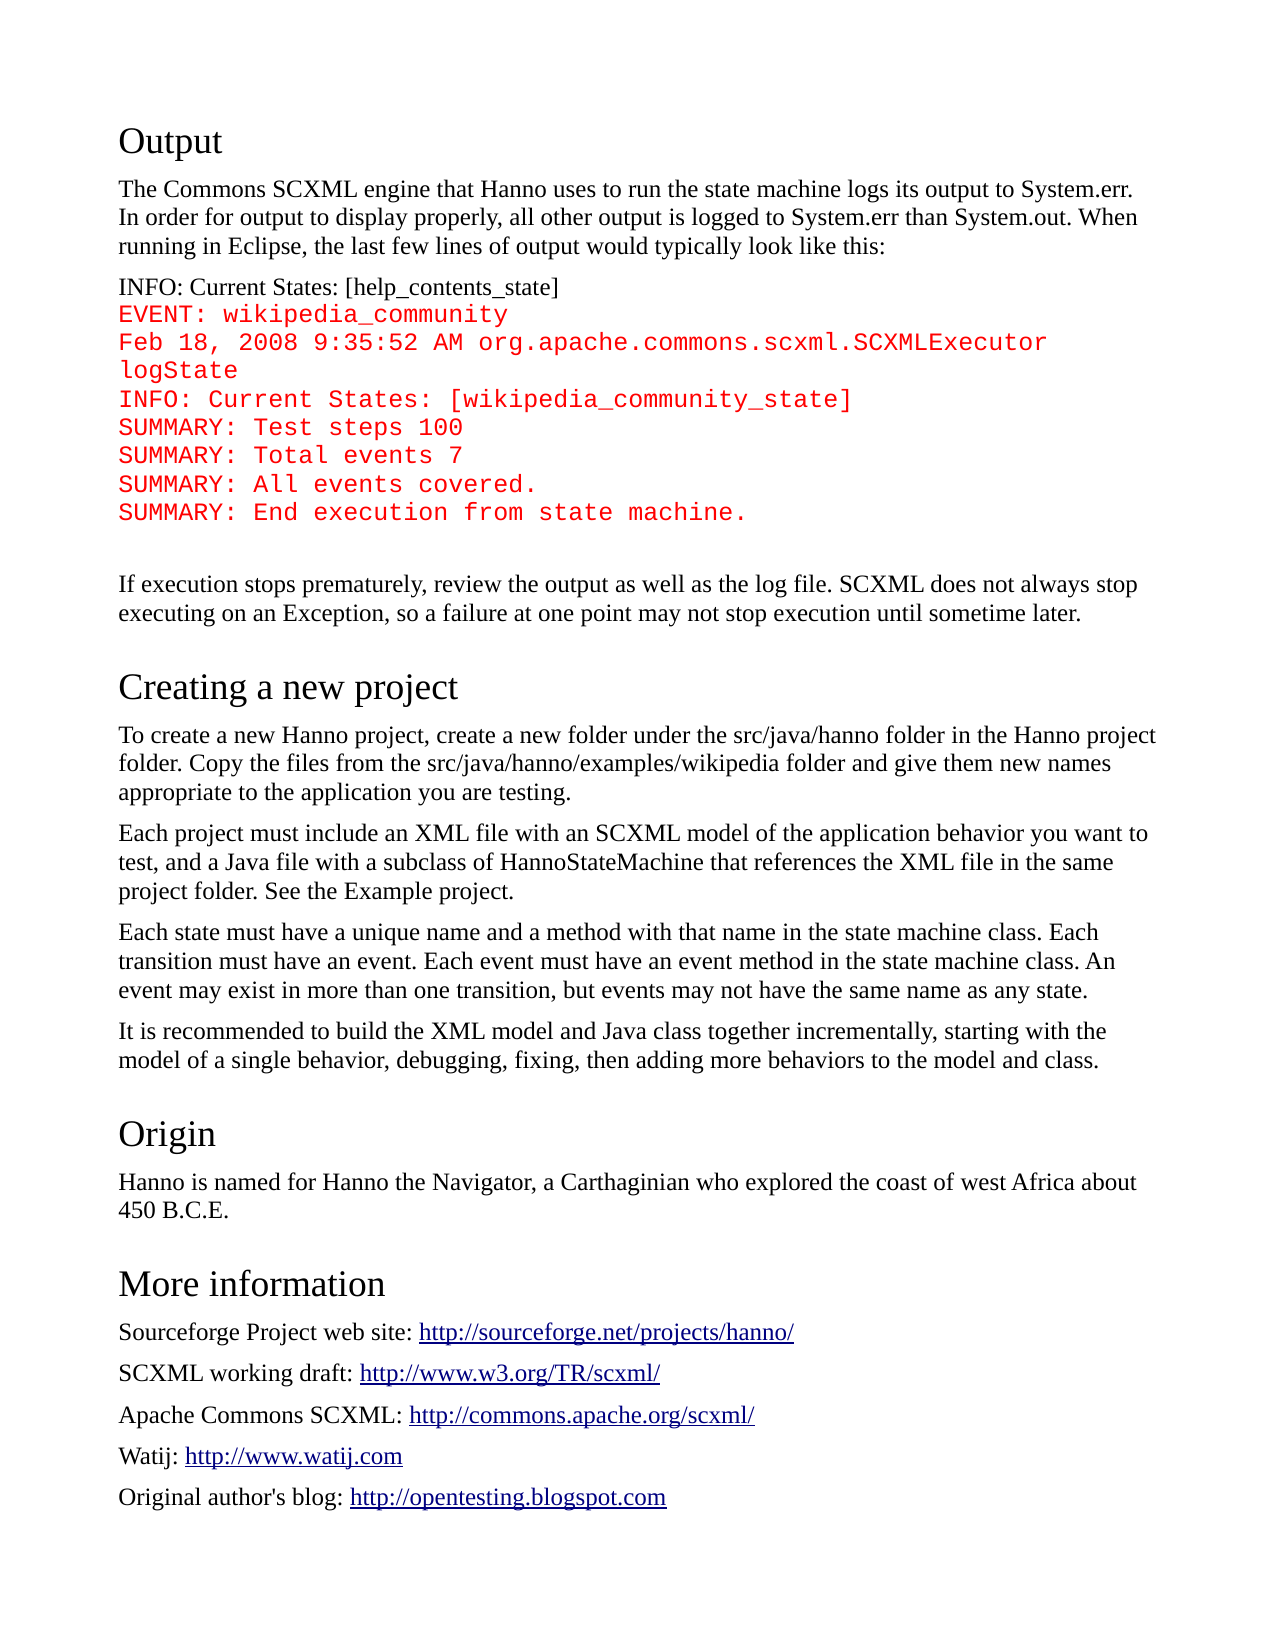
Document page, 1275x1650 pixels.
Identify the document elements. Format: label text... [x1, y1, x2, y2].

text INFO: Current States: [help_contents_state] [118, 272, 1157, 301]
text Apache Commons SCXML: http://commons.apache.org/scxml/ [118, 1400, 1157, 1428]
subtitle Output [118, 118, 1157, 161]
text If execution stops prematurely, review the output as well as the log file. SCXML does not always stop executing on an Exception, so a failure at one point may not stop execution until sometime later. [118, 569, 1157, 627]
text Original author's blog: http://opentesting.blogspot.com [118, 1482, 1157, 1511]
text EVENT: wikipedia_community [118, 301, 1157, 329]
text SUMMARY: All events covered. [118, 471, 1157, 499]
text INFO: Current States: [wikipedia_community_state] [118, 386, 1157, 414]
text Hanno is named for Hanno the Navigator, a Carthaginian who explored the coast of west Africa about 450 B.C.E. [118, 1167, 1157, 1224]
text Watij: http://www.watij.com [118, 1441, 1157, 1470]
text It is recommended to build the XML model and Java class together incrementally, starting with the model of a single behavior, debugging, fixing, then adding more behaviors to the model and class. [118, 1016, 1157, 1073]
text Each project must include an XML file with an SCXML model of the application behavior you want to test, and a Java file with a subclass of HannoStateMachine that references the XML file in the same project folder. See the Example project. [118, 818, 1157, 905]
text SUMMARY: End execution from state machine. [118, 499, 1157, 528]
text SUMMARY: Test steps 100 [118, 414, 1157, 443]
text SCXML working draft: http://www.w3.org/TR/scxml/ [118, 1358, 1157, 1387]
text The Commons SCXML engine that Hanno uses to run the state machine logs its output to System.err. In order for output to display properly, all other output is logged to System.err than System.out. When running in Eclipse, the last few lines of output would typically look like this: [118, 174, 1157, 260]
subtitle More information [118, 1262, 1157, 1305]
subtitle Creating a new project [118, 664, 1157, 707]
text To create a new Hanno project, create a new folder under the src/java/hanno folder in the Hanno project folder. Copy the files from the src/java/hanno/examples/wikipedia folder and give them new names appropriate to the application you are testing. [118, 720, 1157, 806]
text Each state must have a unique name and a method with that name in the state machine class. Each transition must have an event. Each event must have an event method in the state machine class. An event may exist in more than one transition, but events may not have the same name as any state. [118, 917, 1157, 1003]
subtitle Origin [118, 1111, 1157, 1154]
text SUMMARY: Total events 7 [118, 443, 1157, 471]
text Sourceforge Project web site: http://sourceforge.net/projects/hanno/ [118, 1317, 1157, 1346]
text Feb 18, 2008 9:35:52 AM org.apache.commons.scxml.SCXMLExecutor logState [118, 329, 1157, 386]
